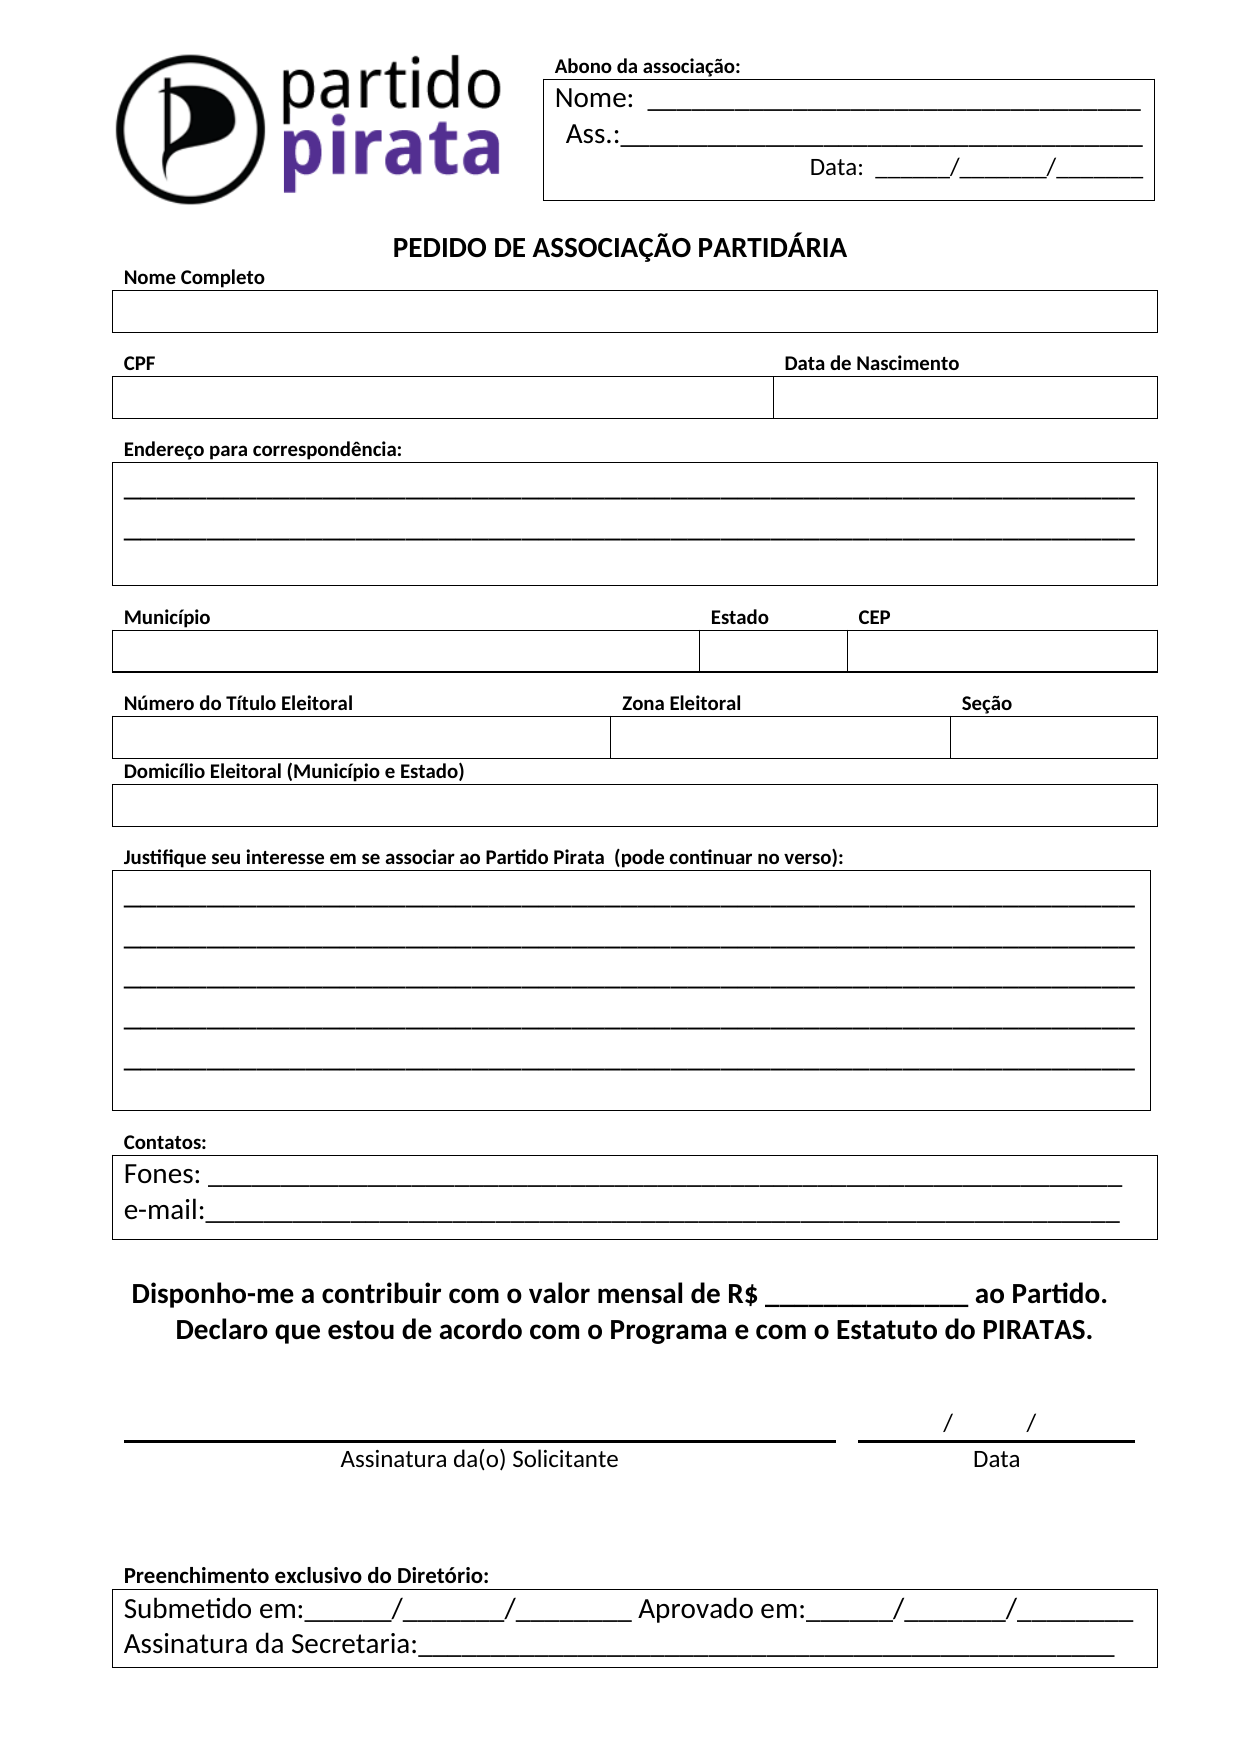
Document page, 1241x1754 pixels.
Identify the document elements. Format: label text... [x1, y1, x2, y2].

table_header Data de Nascimento [773, 351, 1157, 376]
table_header Município [112, 604, 699, 629]
table_header Nome Completo [112, 265, 1157, 290]
table_cell [611, 717, 950, 757]
table_cell Fones: _______________________________________________________________ e-mail:_______________________________________________________________ [113, 1156, 1157, 1238]
table_cell [113, 291, 1157, 332]
table_cell __________________________________________________________________________________________________________________________ [113, 463, 1157, 585]
table_cell [951, 717, 1157, 757]
table_header CPF [112, 351, 773, 376]
table_header Contatos: [112, 1129, 1157, 1154]
table_cell Domicílio Eleitoral (Município e Estado) [112, 759, 1157, 784]
table_cell [848, 631, 1157, 671]
table_cell _________________________________________________________________________________________________________________________________________________________________________________________________________________________________________________________________________________________________________________ [113, 871, 1150, 1110]
table_cell [113, 717, 610, 757]
table_header Justifique seu interesse em se associar ao Partido Pirata (pode continuar no verso): [112, 845, 1151, 870]
table_cell [113, 377, 773, 418]
table_header Declaro que estou de acordo com o Programa e com o Estatuto do PIRATAS. [112, 1311, 1157, 1407]
table_cell [774, 377, 1157, 418]
table_cell Assinatura da(o) Solicitante [112, 1408, 847, 1474]
table_cell [1146, 1408, 1157, 1474]
table_header CEP [847, 604, 1157, 629]
picture [106, 46, 507, 212]
table_header Endereço para correspondência: [112, 437, 1157, 462]
table_header Zona Eleitoral [611, 690, 950, 716]
table_header Seção [950, 690, 1157, 716]
text Disponho-me a contribuir com o valor mensal de R$ ______________ ao Partido. [112, 1275, 1128, 1311]
table_cell [113, 631, 699, 671]
text PEDIDO DE ASSOCIAÇÃO PARTIDÁRIA [112, 229, 1128, 264]
table_cell / / Data [847, 1408, 1146, 1474]
table_header Número do Título Eleitoral [112, 690, 611, 716]
table_header Estado [699, 604, 847, 629]
table_cell [700, 631, 847, 671]
table_cell [113, 785, 1157, 826]
